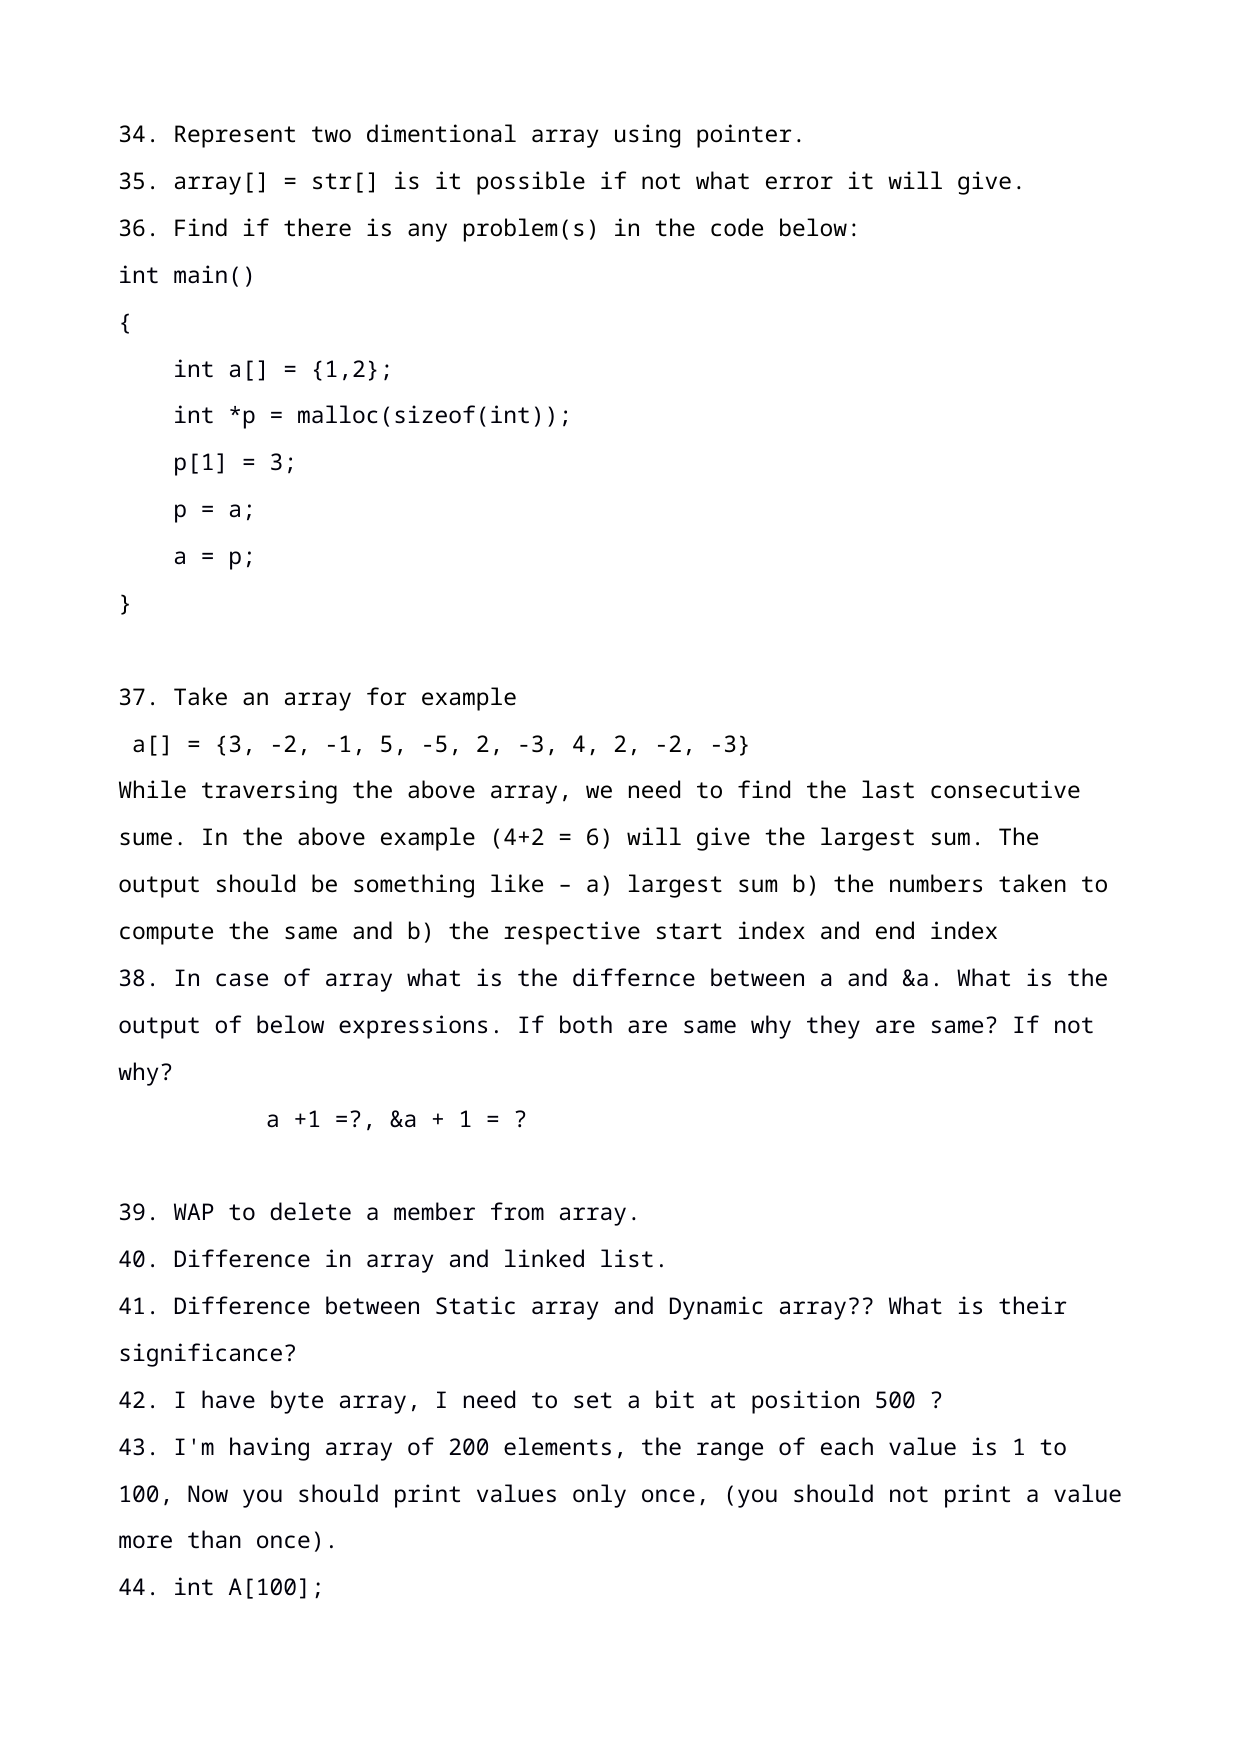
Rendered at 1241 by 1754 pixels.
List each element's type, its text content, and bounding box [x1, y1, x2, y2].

text p = a; [118, 493, 1122, 524]
text 36. Find if there is any problem(s) in the code below: [118, 212, 1122, 243]
text a +1 =?, &a + 1 = ? [118, 1102, 1122, 1134]
text p[1] = 3; [118, 446, 1122, 477]
text { [118, 306, 1122, 337]
text 40. Difference in array and linked list. [118, 1243, 1122, 1274]
text 38. In case of array what is the differnce between a and &a. What is the output of below expressions. If both are same why they are same? If not why? [118, 962, 1122, 1087]
text 35. array[] = str[] is it possible if not what error it will give. [118, 165, 1122, 196]
text 37. Take an array for example [118, 681, 1122, 712]
text 41. Difference between Static array and Dynamic array?? What is their significance? [118, 1290, 1122, 1368]
text int main() [118, 259, 1122, 290]
text } [118, 587, 1122, 618]
text int a[] = {1,2}; [118, 352, 1122, 384]
text int *p = malloc(sizeof(int)); [118, 399, 1122, 431]
text a = p; [118, 540, 1122, 571]
text a[] = {3, -2, -1, 5, -5, 2, -3, 4, 2, -2, -3} [118, 727, 1122, 759]
text 34. Represent two dimentional array using pointer. [118, 118, 1122, 149]
text 39. WAP to delete a member from array. [118, 1196, 1122, 1227]
text 42. I have byte array, I need to set a bit at position 500 ? [118, 1384, 1122, 1415]
text While traversing the above array, we need to find the last consecutive sume. In the above example (4+2 = 6) will give the largest sum. The output should be something like – a) largest sum b) the numbers taken to compute the same and b) the respective start index and end index [118, 774, 1122, 946]
text 44. int A[100]; [118, 1571, 1122, 1602]
text 43. I'm having array of 200 elements, the range of each value is 1 to 100, Now you should print values only once, (you should not print a value more than once). [118, 1431, 1122, 1556]
